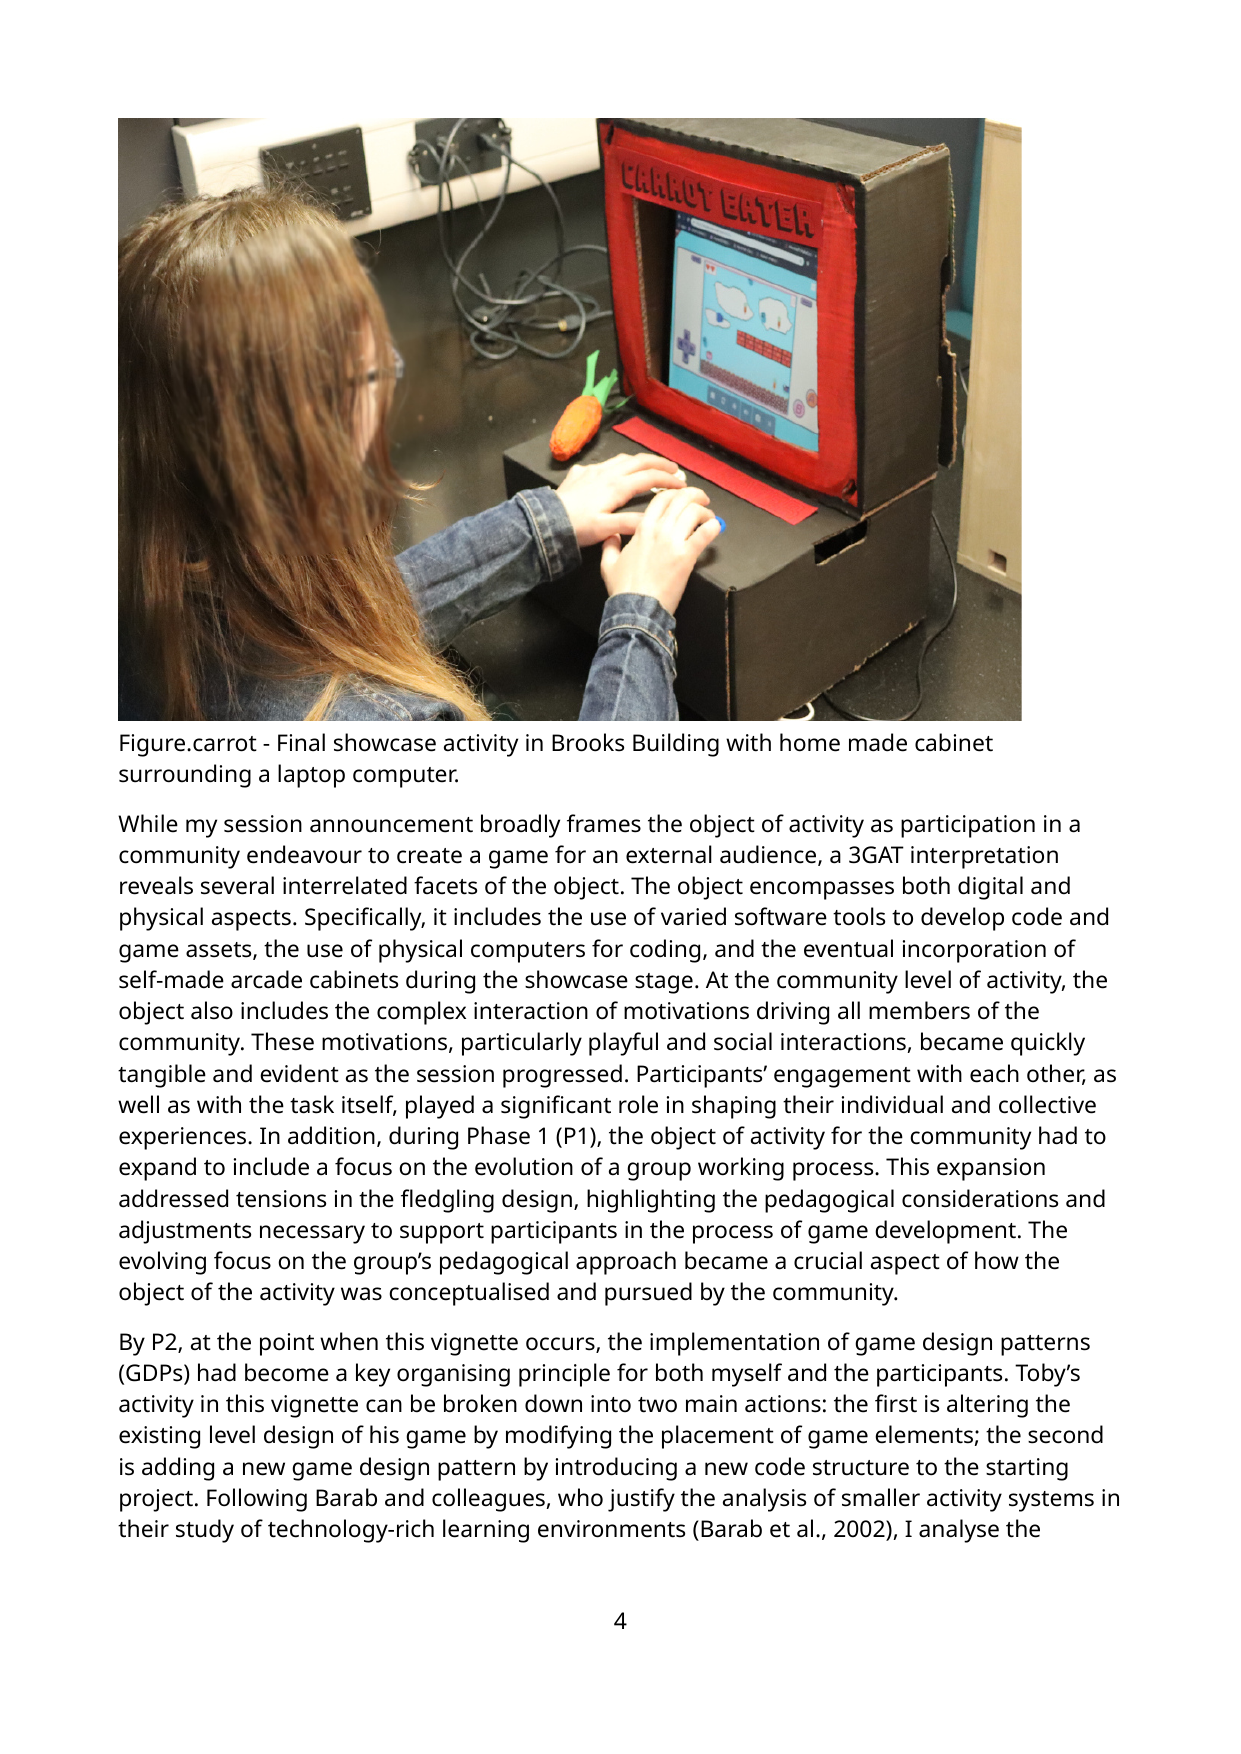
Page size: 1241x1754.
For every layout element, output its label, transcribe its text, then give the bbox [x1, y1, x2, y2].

picture [118, 118, 1022, 721]
text Figure.carrot - Final showcase activity in Brooks Building with home made cabinet surrounding a laptop computer. [118, 118, 1122, 790]
text While my session announcement broadly frames the object of activity as participation in a community endeavour to create a game for an external audience, a 3GAT interpretation reveals several interrelated facets of the object. The object encompasses both digital and physical aspects. Specifically, it includes the use of varied software tools to develop code and game assets, the use of physical computers for coding, and the eventual incorporation of self-made arcade cabinets during the showcase stage. At the community level of activity, the object also includes the complex interaction of motivations driving all members of the community. These motivations, particularly playful and social interactions, became quickly tangible and evident as the session progressed. Participants’ engagement with each other, as well as with the task itself, played a significant role in shaping their individual and collective experiences. In addition, during Phase 1 (P1), the object of activity for the community had to expand to include a focus on the evolution of a group working process. This expansion addressed tensions in the fledgling design, highlighting the pedagogical considerations and adjustments necessary to support participants in the process of game development. The evolving focus on the group’s pedagogical approach became a crucial aspect of how the object of the activity was conceptualised and pursued by the community. [118, 808, 1122, 1308]
text By P2, at the point when this vignette occurs, the implementation of game design patterns (GDPs) had become a key organising principle for both myself and the participants. Toby’s activity in this vignette can be broken down into two main actions: the first is altering the existing level design of his game by modifying the placement of game elements; the second is adding a new game design pattern by introducing a new code structure to the starting project. Following Barab and colleagues, who justify the analysis of smaller activity systems in their study of technology-rich learning environments (Barab et al., 2002), I analyse the [118, 1326, 1122, 1544]
